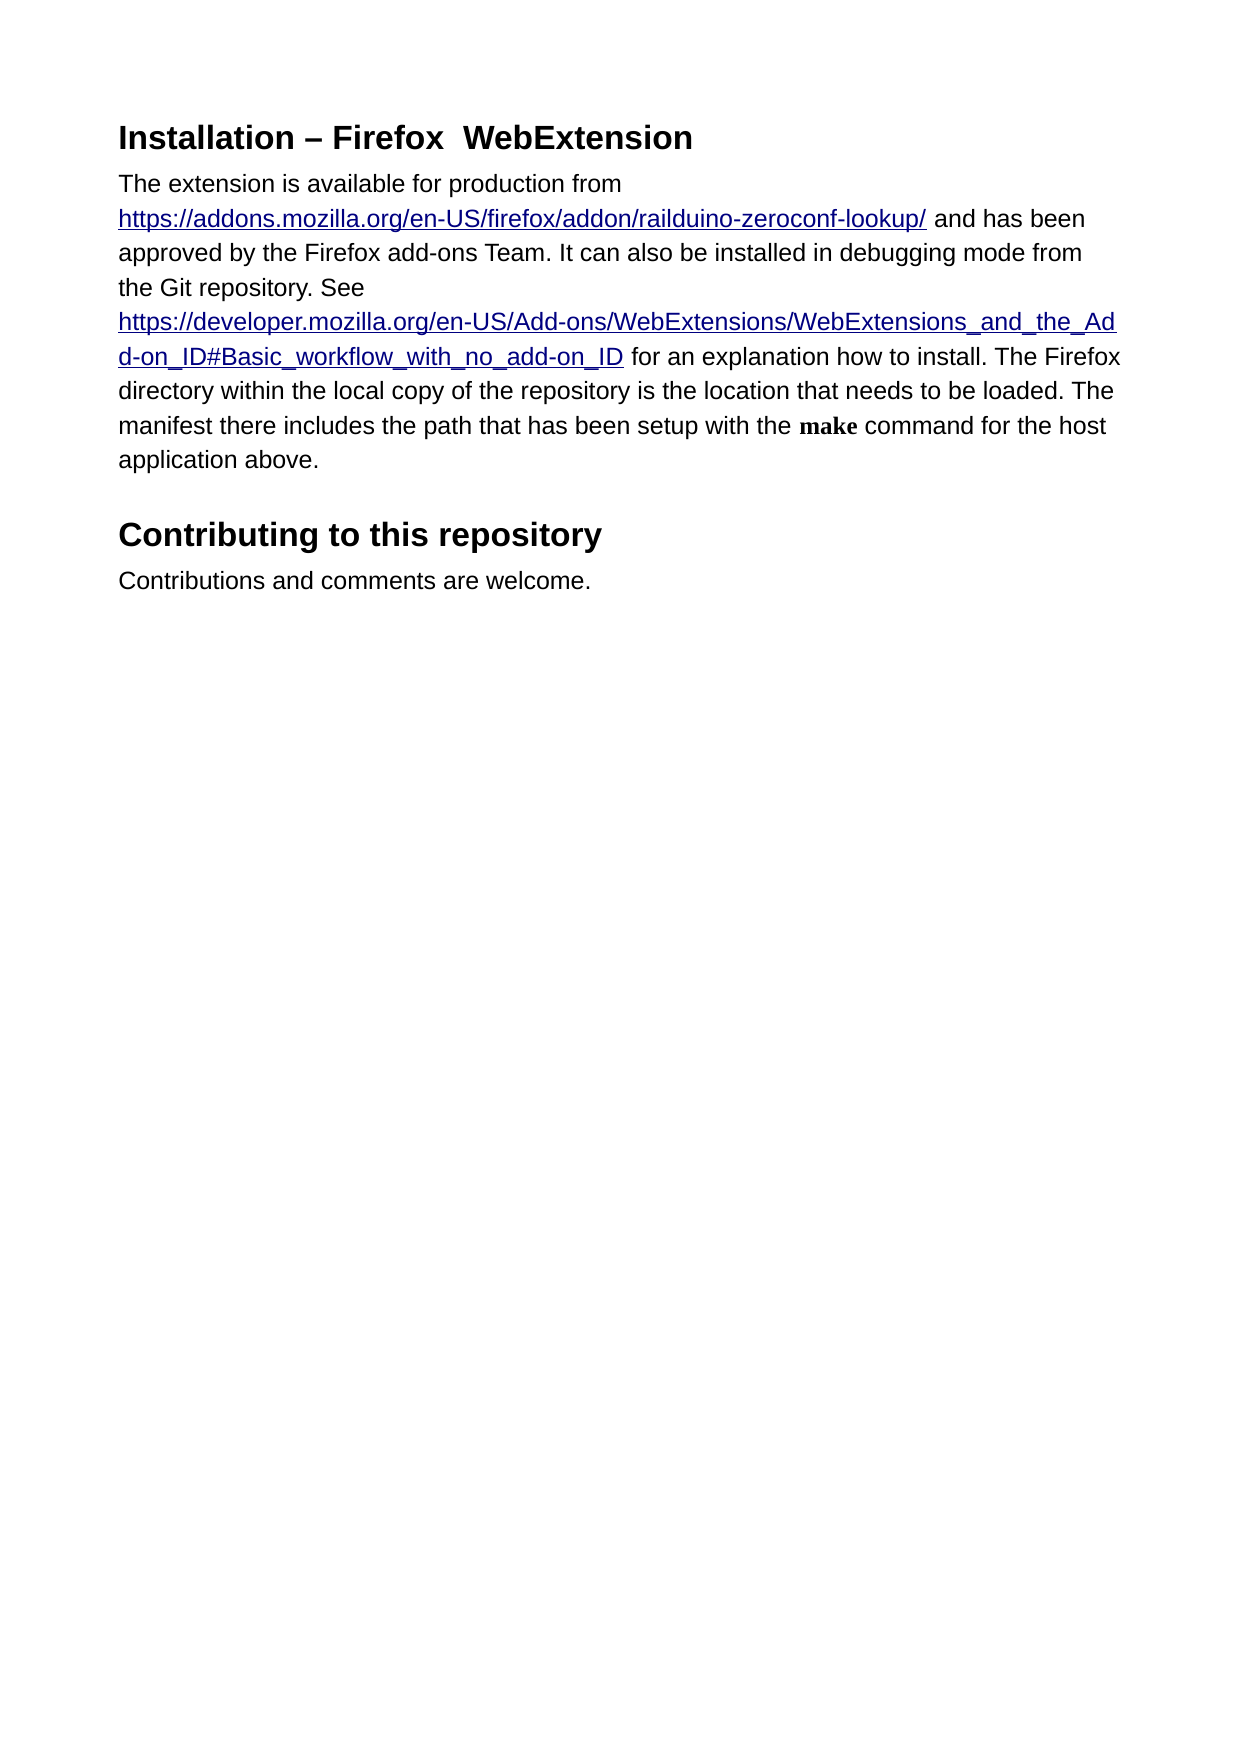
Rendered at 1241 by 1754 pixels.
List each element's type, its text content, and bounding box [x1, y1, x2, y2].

subtitle Contributing to this repository [118, 515, 1122, 554]
text Contributions and comments are welcome. [118, 566, 1122, 595]
subtitle Installation – Firefox WebExtension [118, 118, 1122, 157]
text The extension is available for production from https://addons.mozilla.org/en-US/firefox/addon/railduino-zeroconf-lookup/ and has been approved by the Firefox add-ons Team. It can also be installed in debugging mode from the Git repository. See https://developer.mozilla.org/en-US/Add-ons/WebExtensions/WebExtensions_and_the_Add-on_ID#Basic_workflow_with_no_add-on_ID for an explanation how to install. The Firefox directory within the local copy of the repository is the location that needs to be loaded. The manifest there includes the path that has been setup with the make command for the host application above. [118, 169, 1122, 474]
